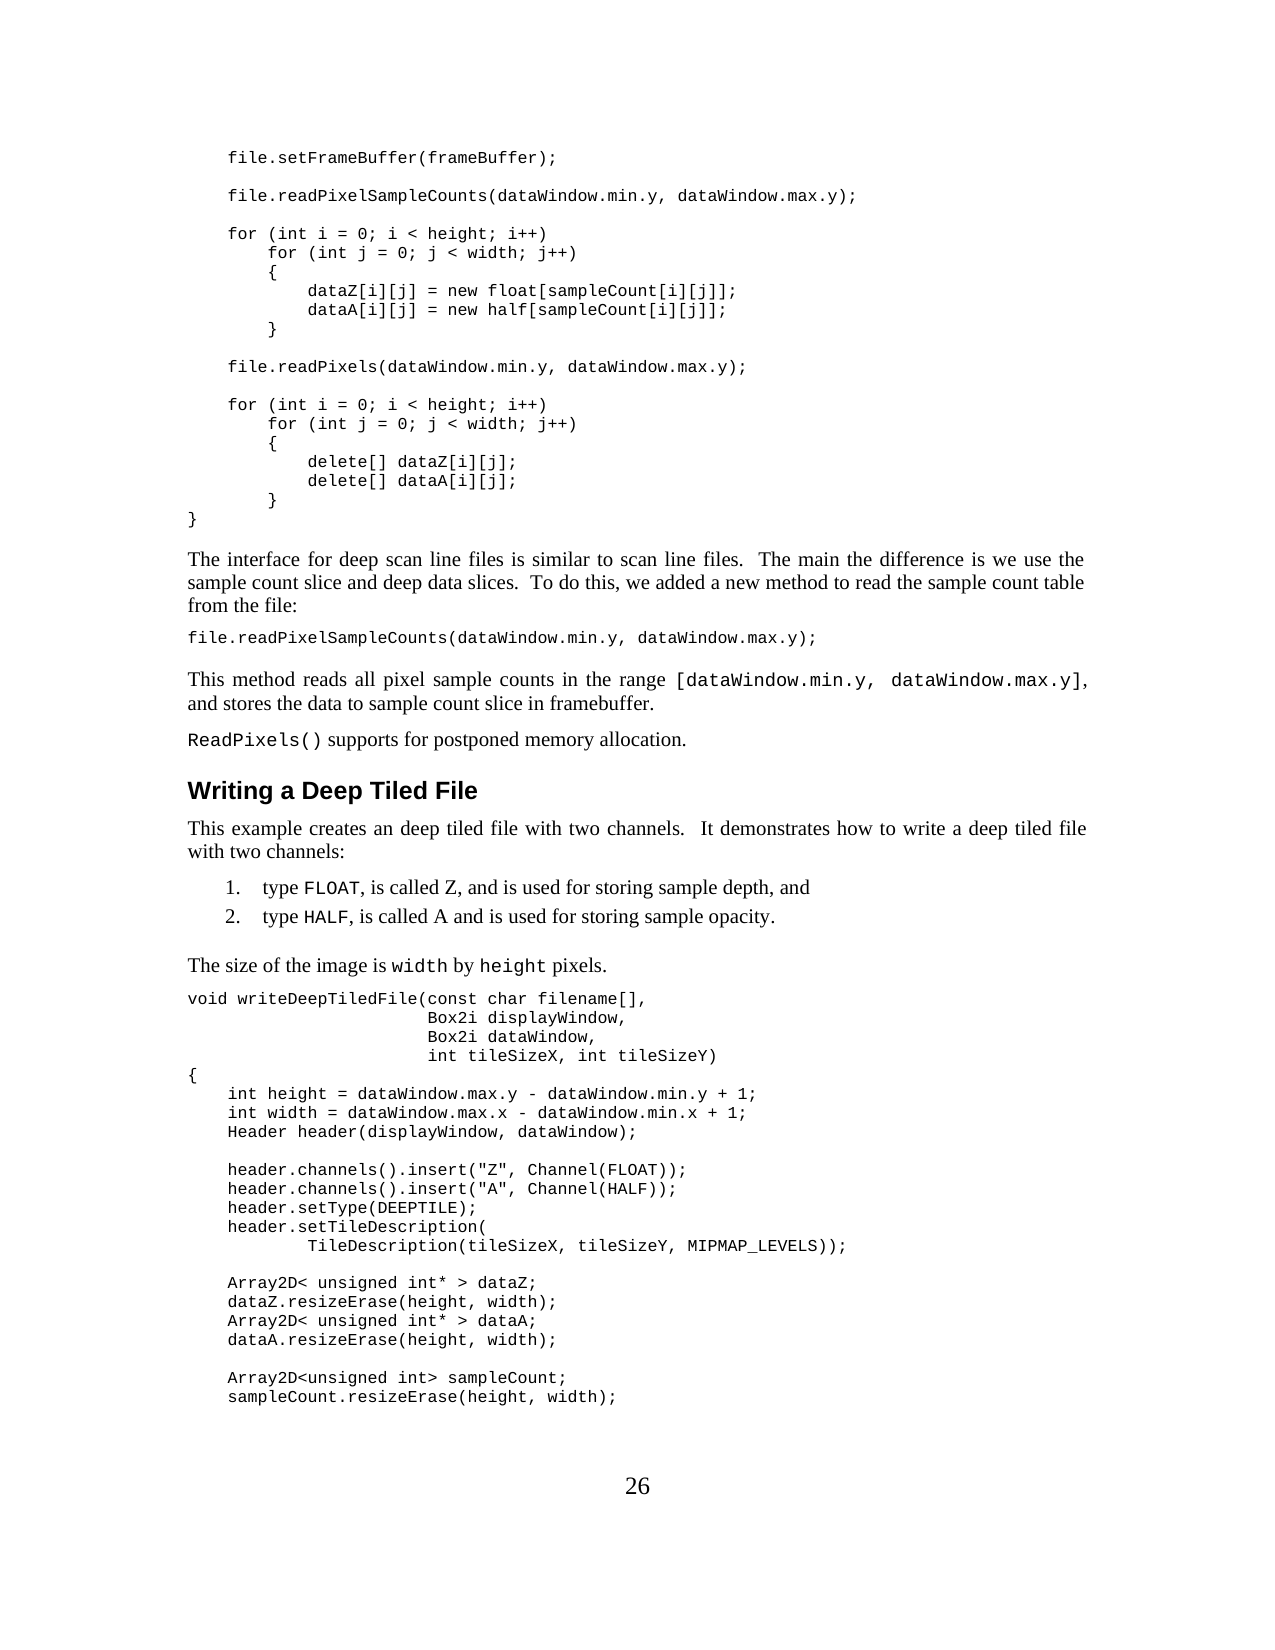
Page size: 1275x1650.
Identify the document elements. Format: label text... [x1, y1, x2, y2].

text header.setType(DEEPTILE); [187, 1199, 1087, 1218]
text header.channels().insert("Z", Channel(FLOAT)); [187, 1161, 1087, 1180]
text for (int i = 0; i < height; i++) [187, 396, 1087, 415]
text int width = dataWindow.max.x - dataWindow.min.x + 1; [187, 1104, 1087, 1123]
text Array2D< unsigned int* > dataA; [187, 1313, 1087, 1332]
text { [187, 264, 1087, 283]
text Array2D<unsigned int> sampleCount; [187, 1370, 1087, 1389]
text { [187, 1066, 1087, 1085]
text } [187, 510, 1087, 529]
text header.setTileDescription( [187, 1218, 1087, 1237]
text for (int j = 0; j < width; j++) [187, 245, 1087, 264]
text for (int j = 0; j < width; j++) [187, 415, 1087, 434]
text TileDescription(tileSizeX, tileSizeY, MIPMAP_LEVELS)); [187, 1237, 1087, 1256]
text Box2i dataWindow, [187, 1028, 1087, 1047]
text dataA.resizeErase(height, width); [187, 1332, 1087, 1351]
text ReadPixels() supports for postponed memory allocation. [187, 727, 1087, 752]
text file.setFrameBuffer(frameBuffer); [187, 150, 1087, 169]
text } [187, 491, 1087, 510]
text { [187, 434, 1087, 453]
text header.channels().insert("A", Channel(HALF)); [187, 1180, 1087, 1199]
list type FLOAT, is called Z, and is used for storing sample depth, and [225, 876, 1087, 900]
text for (int i = 0; i < height; i++) [187, 226, 1087, 245]
text delete[] dataA[i][j]; [187, 472, 1087, 491]
text delete[] dataZ[i][j]; [187, 453, 1087, 472]
text file.readPixels(dataWindow.min.y, dataWindow.max.y); [187, 358, 1087, 377]
text int height = dataWindow.max.y - dataWindow.min.y + 1; [187, 1085, 1087, 1104]
text dataA[i][j] = new half[sampleCount[i][j]]; [187, 302, 1087, 321]
text file.readPixelSampleCounts(dataWindow.min.y, dataWindow.max.y); [187, 630, 1087, 649]
text This example creates an deep tiled file with two channels. It demonstrates how to write a deep tiled file with two channels: [187, 817, 1087, 863]
text sampleCount.resizeErase(height, width); [187, 1389, 1087, 1408]
text Header header(displayWindow, dataWindow); [187, 1123, 1087, 1142]
text dataZ[i][j] = new float[sampleCount[i][j]]; [187, 283, 1087, 302]
text Box2i displayWindow, [187, 1009, 1087, 1028]
subtitle Writing a Deep Tiled File [187, 777, 1087, 805]
text The interface for deep scan line files is similar to scan line files. The main the difference is we use the sample count slice and deep data slices. To do this, we added a new method to read the sample count table from the file: [187, 548, 1087, 617]
text void writeDeepTiledFile(const char filename[], [187, 991, 1087, 1009]
text This method reads all pixel sample counts in the range [dataWindow.min.y, dataWindow.max.y], and stores the data to sample count slice in framebuffer. [187, 668, 1087, 715]
text file.readPixelSampleCounts(dataWindow.min.y, dataWindow.max.y); [187, 188, 1087, 207]
text } [187, 321, 1087, 339]
text int tileSizeX, int tileSizeY) [187, 1047, 1087, 1066]
list type HALF, is called A and is used for storing sample opacity. [225, 904, 1087, 929]
text dataZ.resizeErase(height, width); [187, 1294, 1087, 1313]
text Array2D< unsigned int* > dataZ; [187, 1275, 1087, 1294]
text The size of the image is width by height pixels. [187, 954, 1087, 978]
